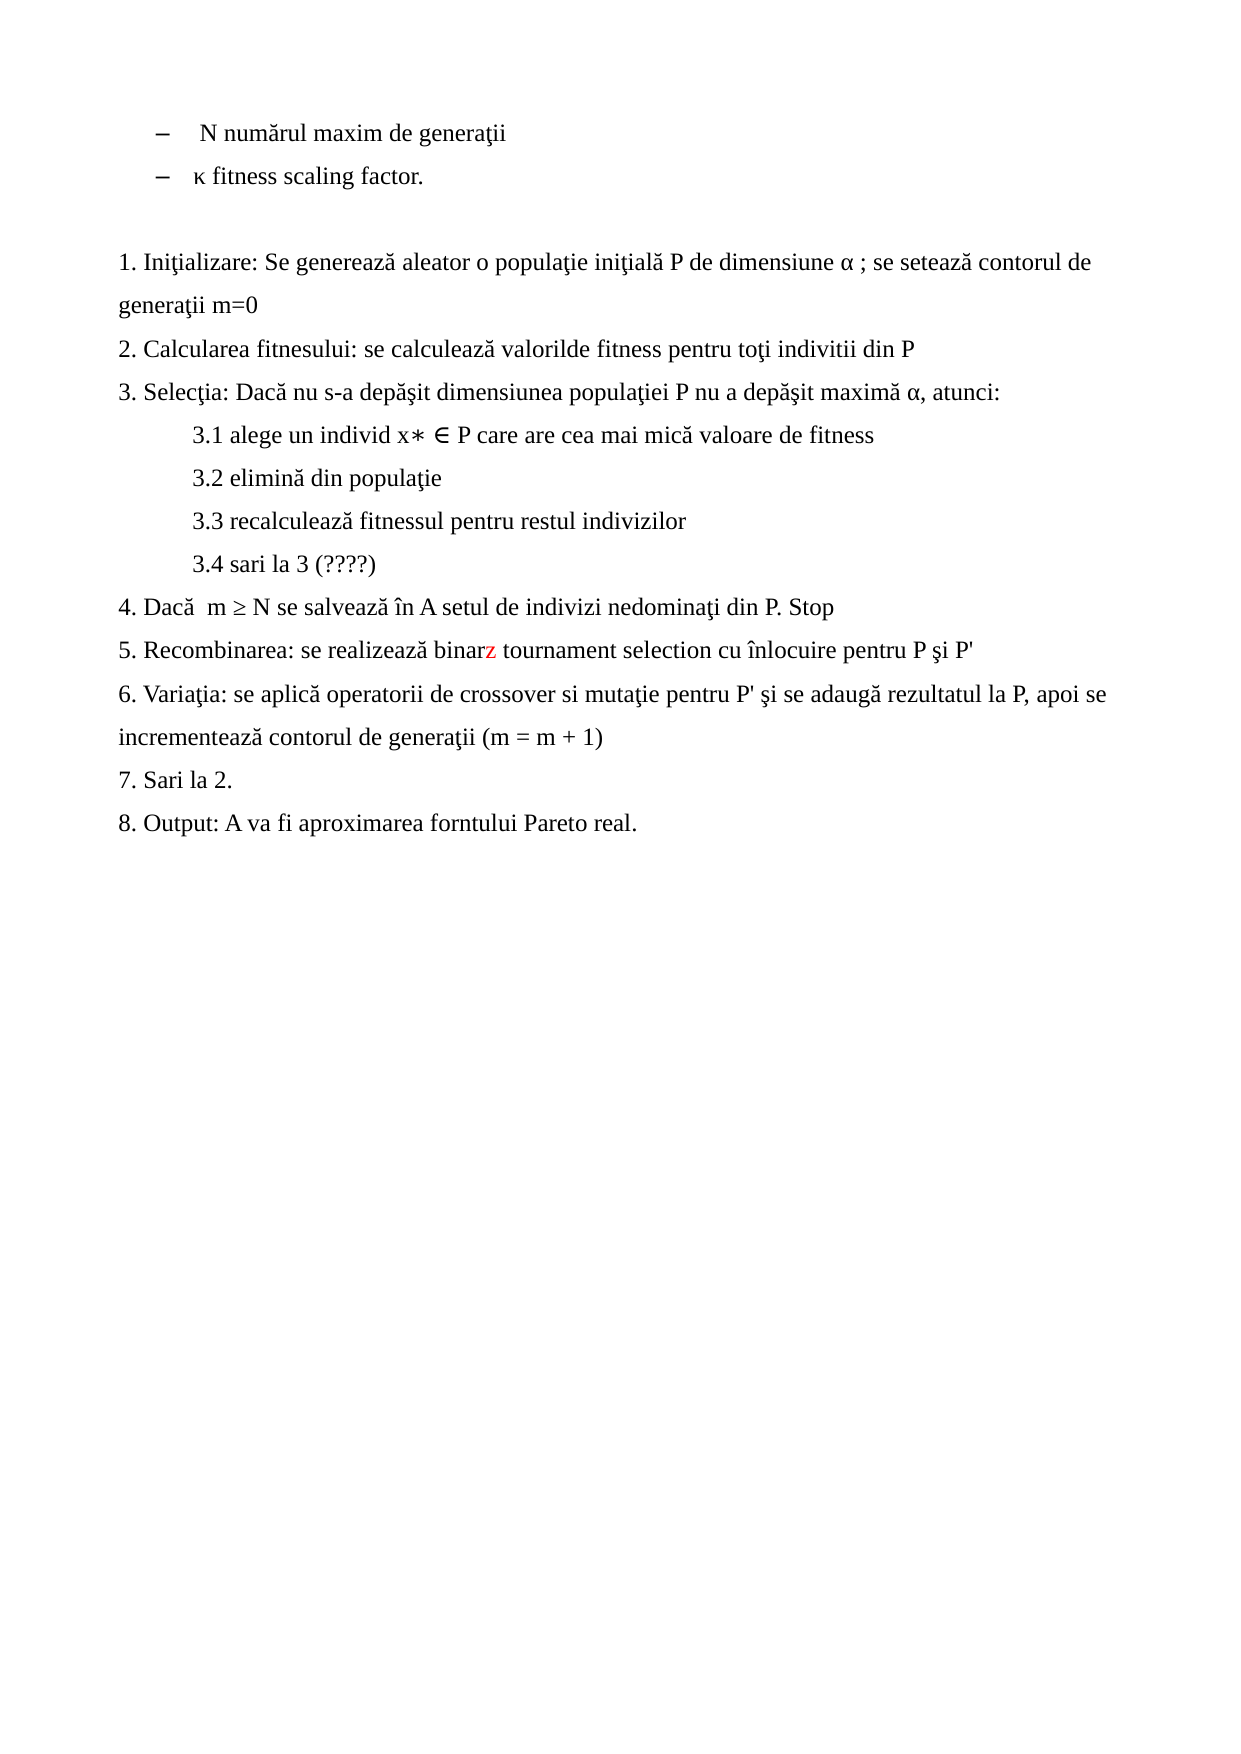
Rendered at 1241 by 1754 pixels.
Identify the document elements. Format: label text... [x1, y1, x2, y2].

list N numărul maxim de generaţii [156, 118, 1122, 147]
text 8. Output: A va fi aproximarea forntului Pareto real. [118, 808, 1122, 837]
text 7. Sari la 2. [118, 765, 1122, 794]
text 2. Calcularea fitnesului: se calculează valorilde fitness pentru toţi indivitii din P [118, 334, 1122, 362]
text 6. Variaţia: se aplică operatorii de crossover si mutaţie pentru P' şi se adaugă rezultatul la P, apoi se incrementează contorul de generaţii (m = m + 1) [118, 679, 1122, 751]
list κ fitness scaling factor. [156, 161, 1122, 190]
text 3.3 recalculează fitnessul pentru restul indivizilor [118, 506, 1122, 535]
text 3.4 sari la 3 (????) [118, 549, 1122, 578]
text 4. Dacă m ≥ N se salvează în A setul de indivizi nedominaţi din P. Stop [118, 592, 1122, 621]
text 5. Recombinarea: se realizează binarz tournament selection cu înlocuire pentru P şi P' [118, 636, 1122, 664]
text 3. Selecţia: Dacă nu s-a depăşit dimensiunea populaţiei P nu a depăşit maximă α, atunci: [118, 377, 1122, 406]
text 3.2 elimină din populaţie [118, 463, 1122, 492]
text 1. Iniţializare: Se generează aleator o populaţie iniţială P de dimensiune α ; se setează contorul de generaţii m=0 [118, 247, 1122, 319]
text 3.1 alege un individ x∗ ∈ P care are cea mai mică valoare de fitness [118, 420, 1122, 449]
